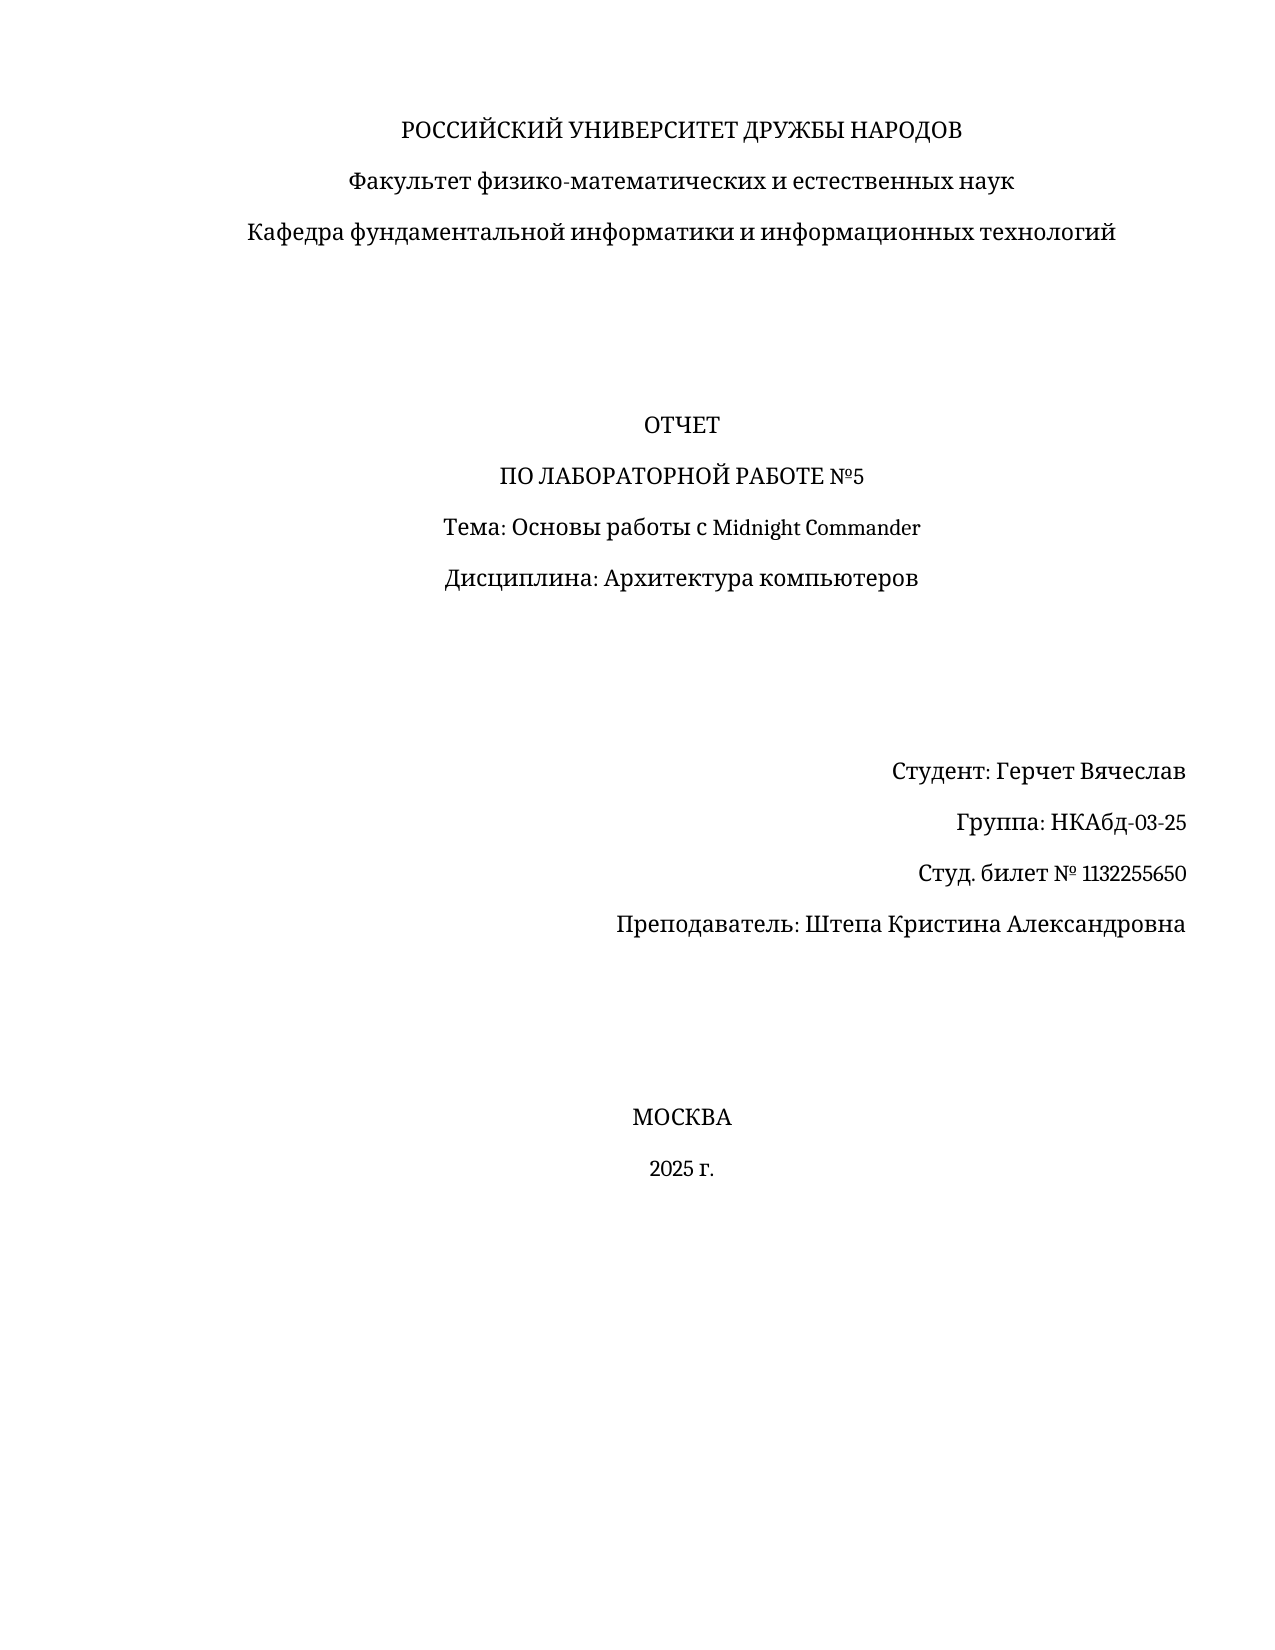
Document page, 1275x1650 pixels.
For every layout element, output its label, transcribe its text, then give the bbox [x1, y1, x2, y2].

text ПО ЛАБОРАТОРНОЙ РАБОТЕ №5 [177, 464, 1186, 490]
text Студ. билет № 1132255650 [177, 861, 1186, 887]
text Дисциплина: Архитектура компьютеров [177, 566, 1186, 592]
text Студент: Герчет Вячеслав [177, 759, 1186, 785]
text МОСКВА [177, 1104, 1186, 1131]
text Группа: НКАбд-03-25 [177, 810, 1186, 836]
text Тема: Основы работы с Midnight Commander [177, 515, 1186, 541]
text Факультет физико-математических и естественных наук [177, 169, 1186, 196]
text 2025 г. [177, 1156, 1186, 1182]
text РОССИЙСКИЙ УНИВЕРСИТЕТ ДРУЖБЫ НАРОДОВ [177, 118, 1186, 144]
text Кафедра фундаментальной информатики и информационных технологий [177, 220, 1186, 247]
text ОТЧЕТ [177, 413, 1186, 439]
text Преподаватель: Штепа Кристина Александровна [177, 912, 1186, 938]
